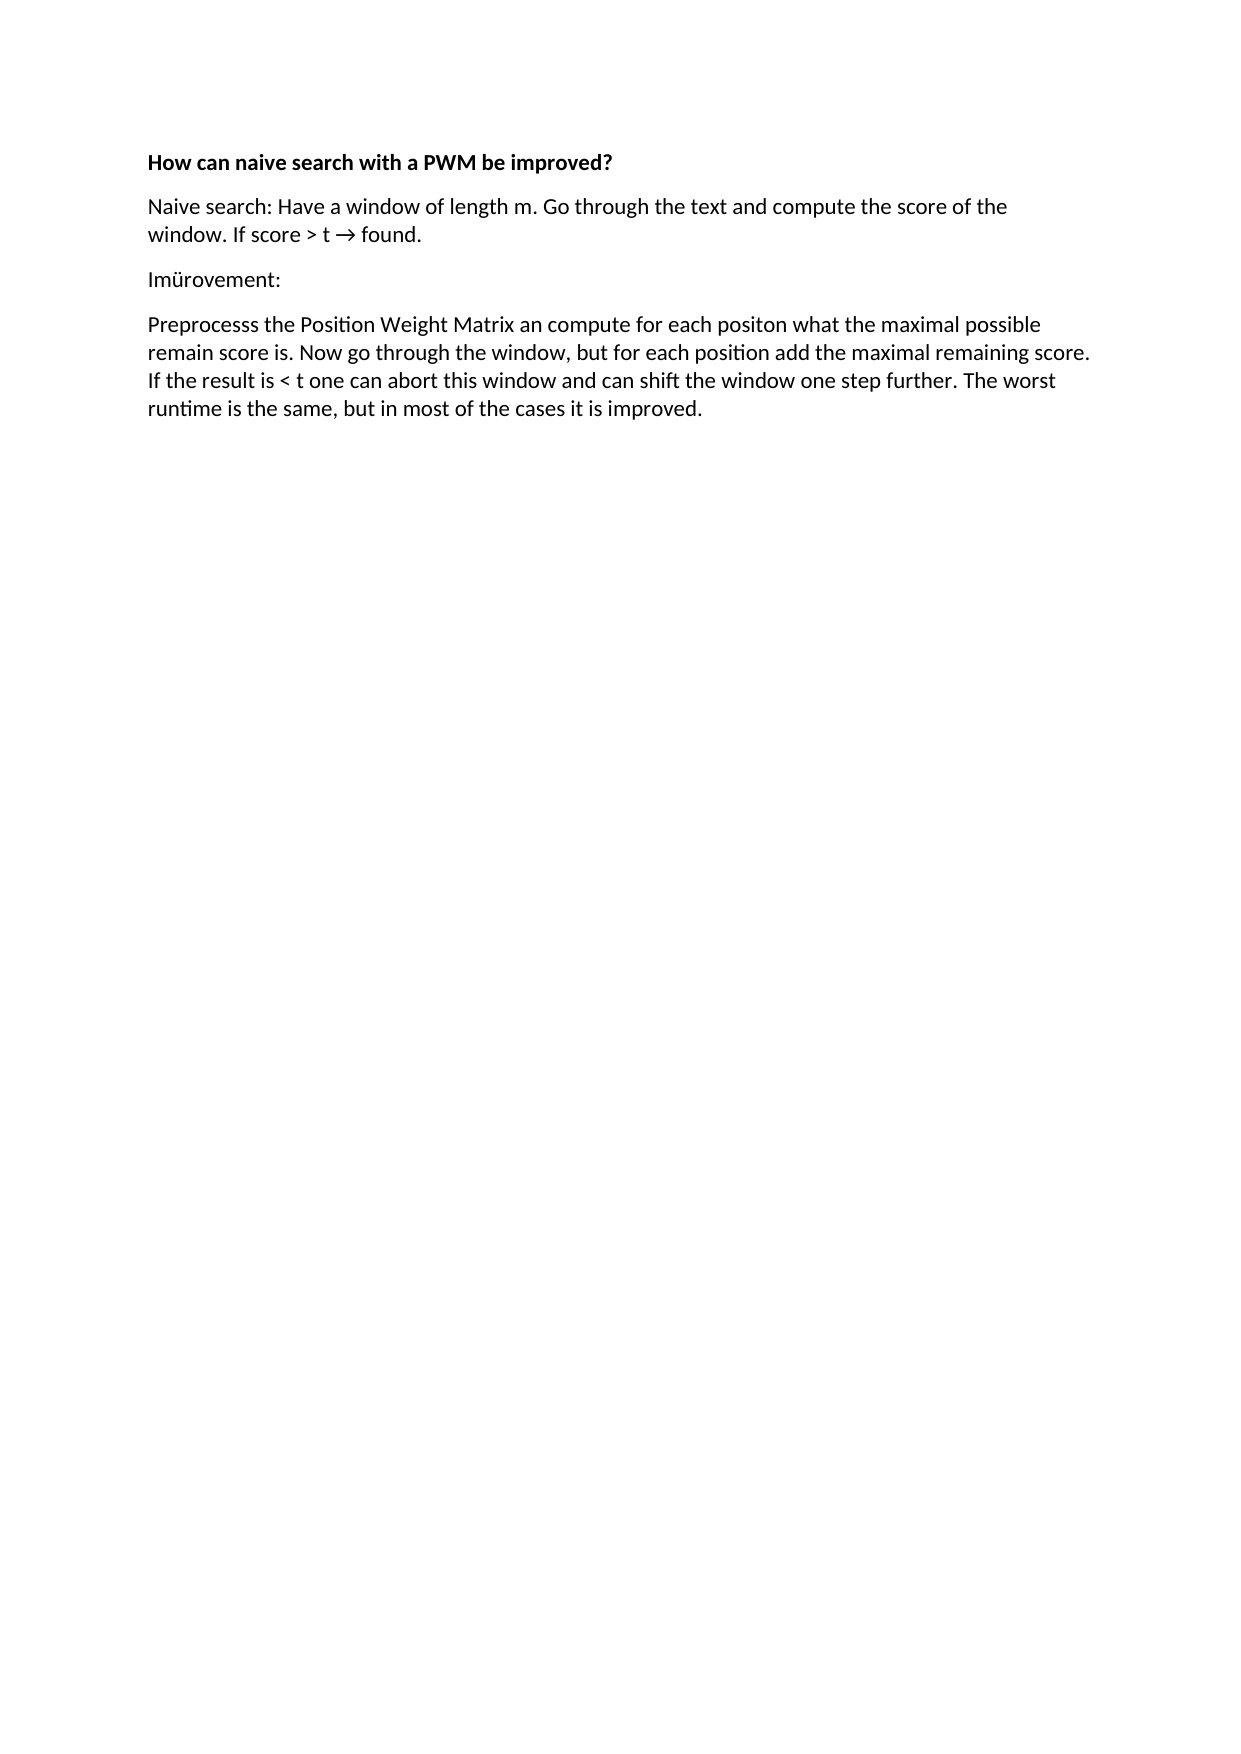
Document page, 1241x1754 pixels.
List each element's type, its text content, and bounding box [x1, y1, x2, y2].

text Imürovement: [148, 265, 1093, 293]
text How can naive search with a PWM be improved? [148, 148, 1093, 176]
text Preprocesss the Position Weight Matrix an compute for each positon what the maximal possible remain score is. Now go through the window, but for each position add the maximal remaining score. If the result is < t one can abort this window and can shift the window one step further. The worst runtime is the same, but in most of the cases it is improved. [148, 310, 1093, 422]
text Naive search: Have a window of length m. Go through the text and compute the score of the window. If score > t → found. [148, 192, 1093, 248]
